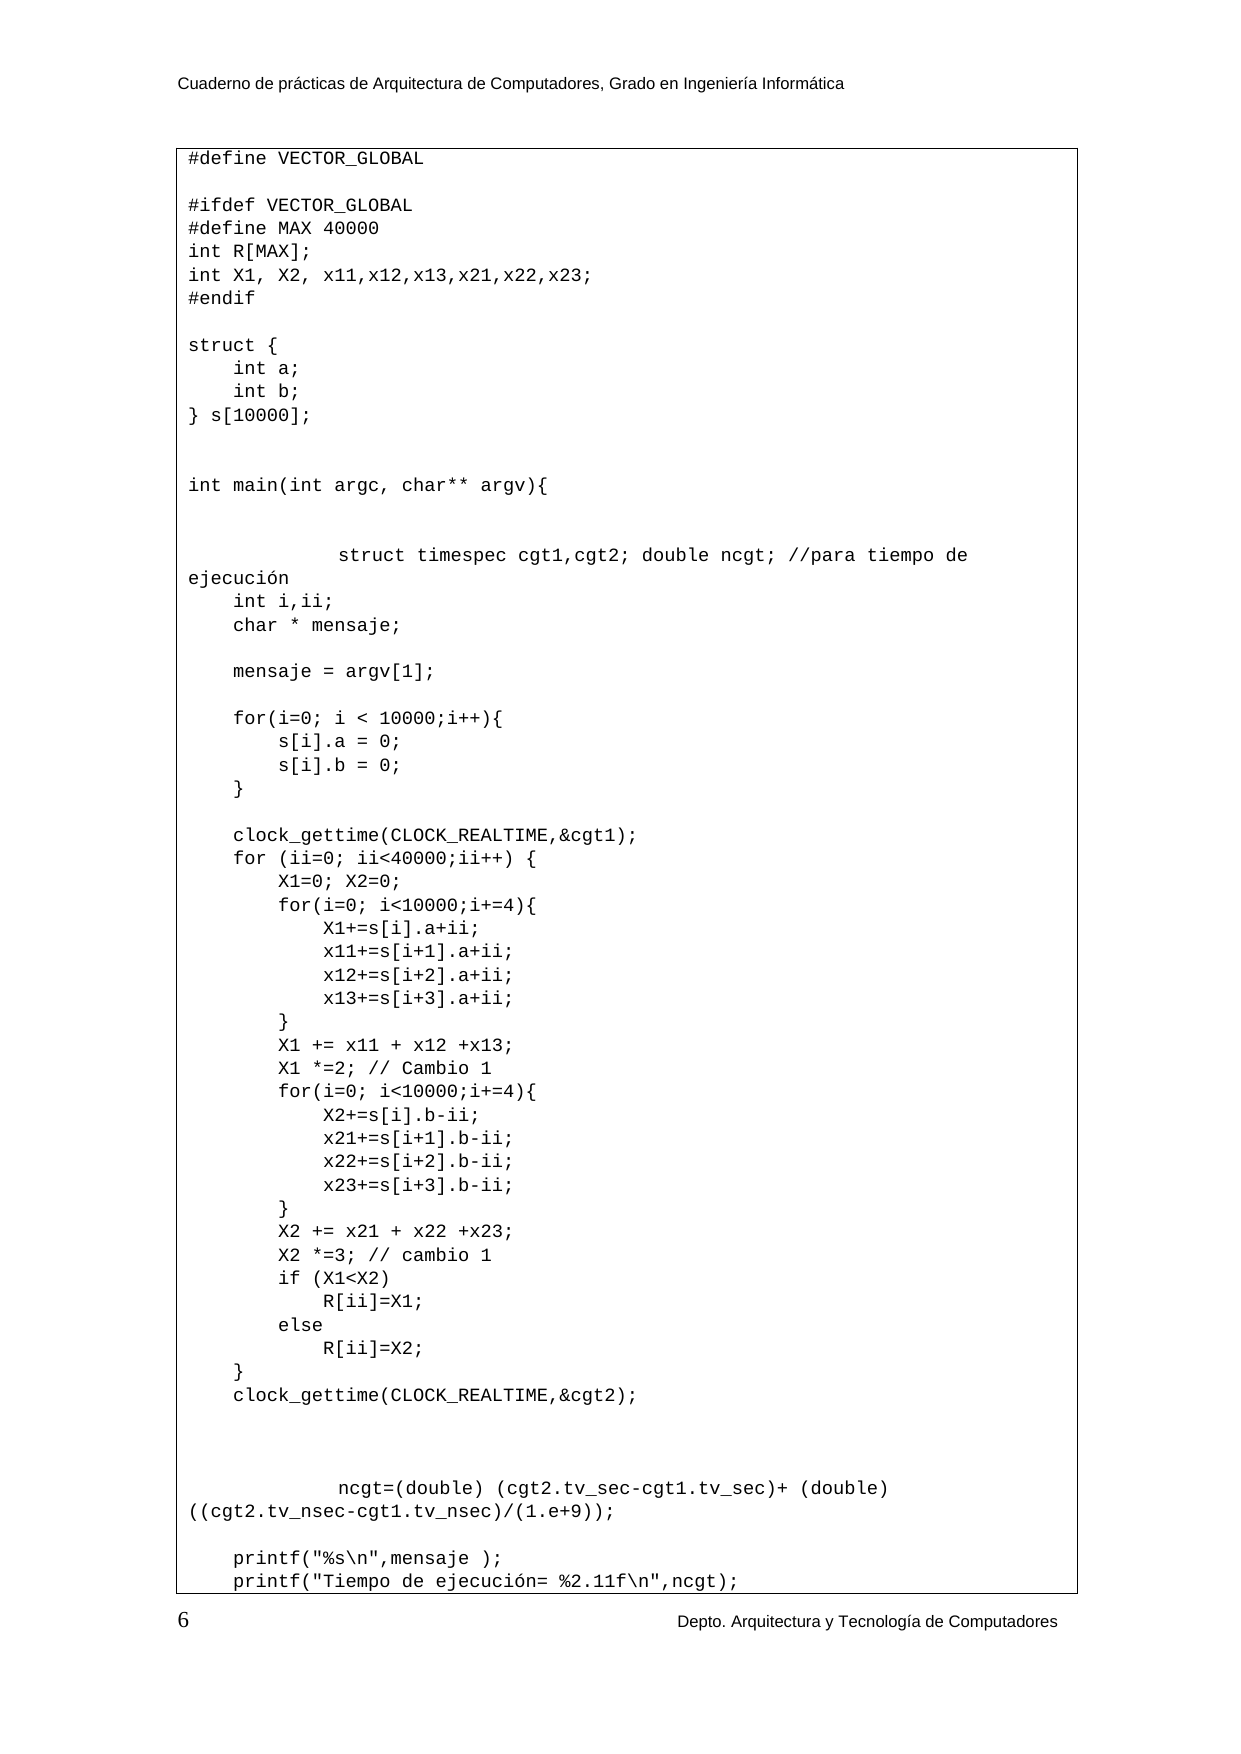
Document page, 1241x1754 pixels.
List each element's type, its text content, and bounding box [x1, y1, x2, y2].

table_header #define VECTOR_GLOBAL #ifdef VECTOR_GLOBAL #define MAX 40000 int R[MAX]; int X1, X2, x11,x12,x13,x21,x22,x23; #endif struct { int a; int b; } s[10000]; int main(int argc, char** argv){ struct timespec cgt1,cgt2; double ncgt; //para tiempo de ejecución int i,ii; char * mensaje; mensaje = argv[1]; for(i=0; i < 10000;i++){ s[i].a = 0; s[i].b = 0; } clock_gettime(CLOCK_REALTIME,&cgt1); for (ii=0; ii<40000;ii++) { X1=0; X2=0; for(i=0; i<10000;i+=4){ X1+=s[i].a+ii; x11+=s[i+1].a+ii; x12+=s[i+2].a+ii; x13+=s[i+3].a+ii; } X1 += x11 + x12 +x13; X1 *=2; // Cambio 1 for(i=0; i<10000;i+=4){ X2+=s[i].b-ii; x21+=s[i+1].b-ii; x22+=s[i+2].b-ii; x23+=s[i+3].b-ii; } X2 += x21 + x22 +x23; X2 *=3; // cambio 1 if (X1<X2) R[ii]=X1; else R[ii]=X2; } clock_gettime(CLOCK_REALTIME,&cgt2); ncgt=(double) (cgt2.tv_sec-cgt1.tv_sec)+ (double) ((cgt2.tv_nsec-cgt1.tv_nsec)/(1.e+9)); printf("%s\n",mensaje ); printf("Tiempo de ejecución= %2.11f\n",ncgt); [177, 149, 1077, 1593]
